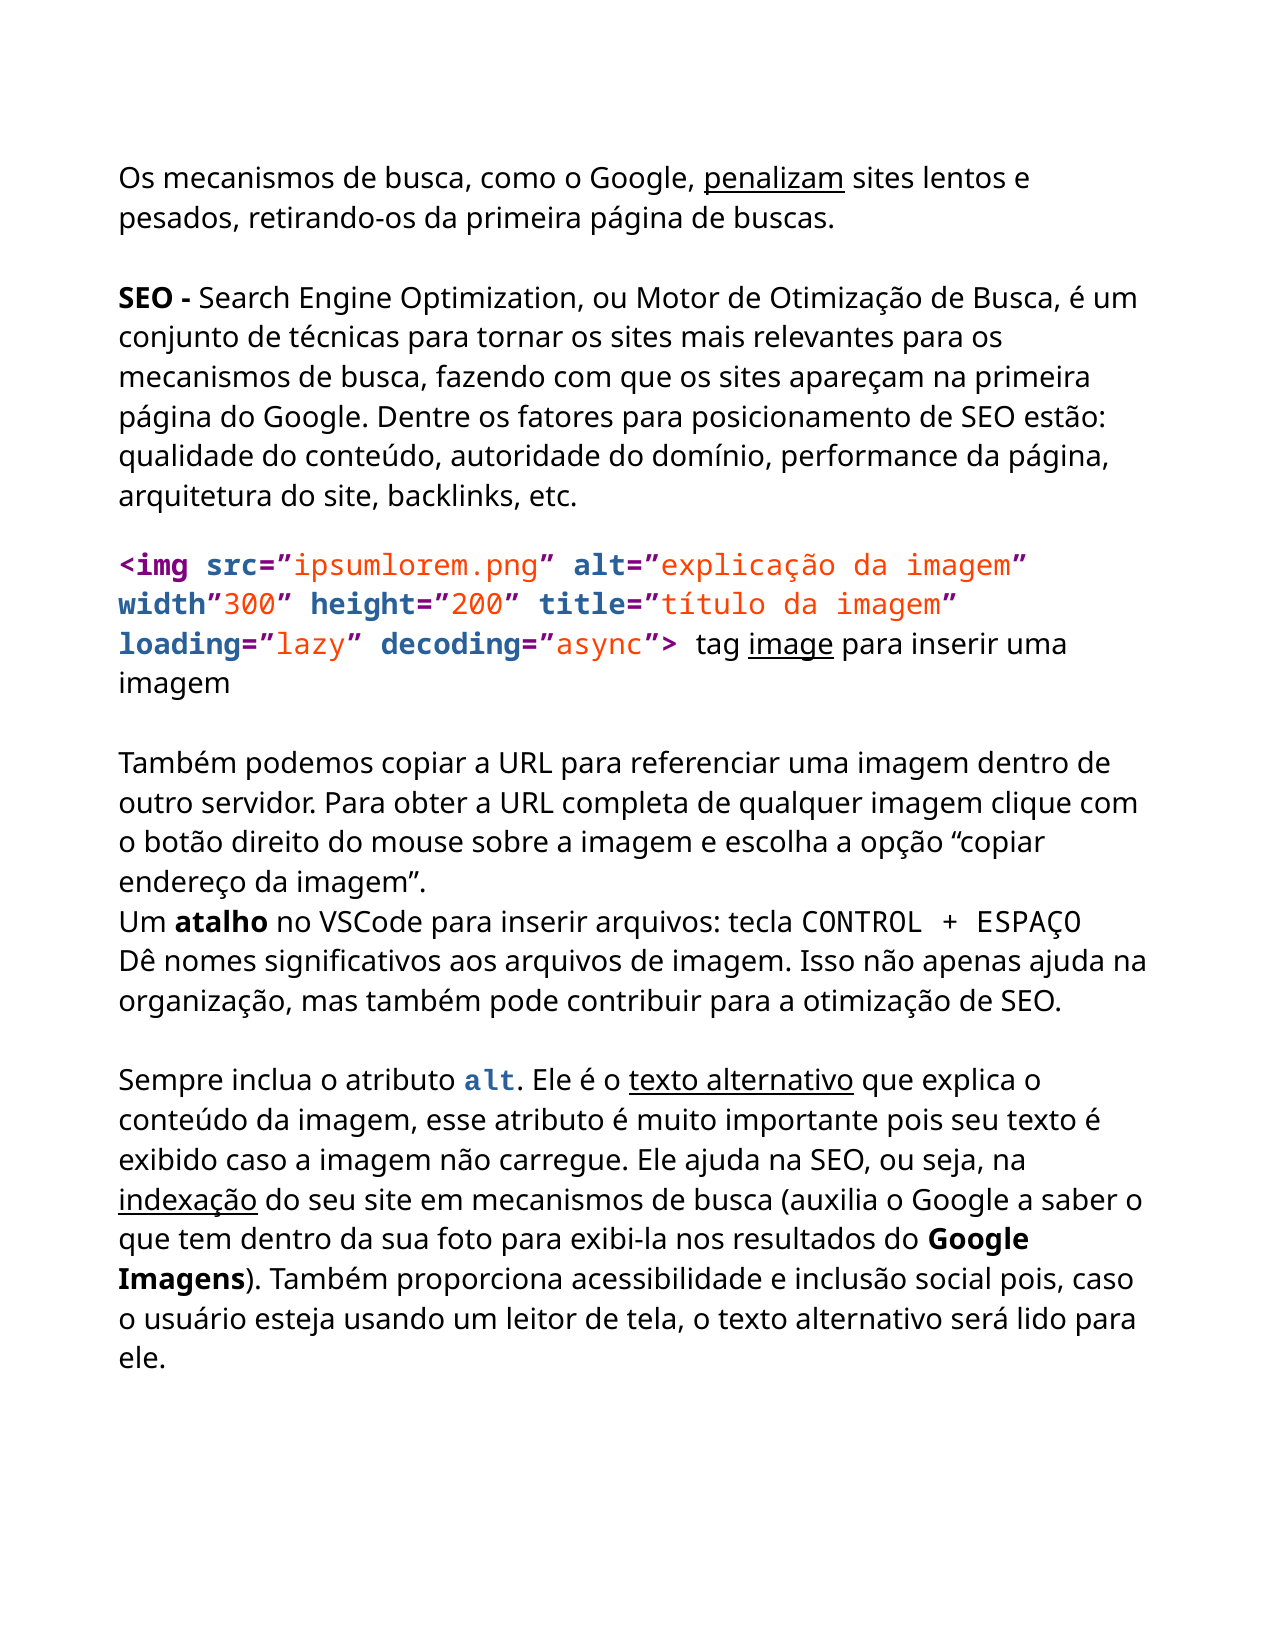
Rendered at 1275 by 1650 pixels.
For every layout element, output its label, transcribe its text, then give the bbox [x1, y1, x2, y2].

text Dê nomes significativos aos arquivos de imagem. Isso não apenas ajuda na organização, mas também pode contribuir para a otimização de SEO. [118, 941, 1157, 1020]
text <img src=”ipsumlorem.png” alt=”explicação da imagem” width”300” height=”200” title=”título da imagem” loading=”lazy” decoding=”async”> tag image para inserir uma imagem [118, 544, 1157, 702]
text Os mecanismos de busca, como o Google, penalizam sites lentos e pesados, retirando-os da primeira página de buscas. [118, 158, 1157, 237]
text Um atalho no VSCode para inserir arquivos: tecla CONTROL + ESPAÇO [118, 901, 1157, 941]
text Sempre inclua o atributo alt. Ele é o texto alternativo que explica o conteúdo da imagem, esse atributo é muito importante pois seu texto é exibido caso a imagem não carregue. Ele ajuda na SEO, ou seja, na indexação do seu site em mecanismos de busca (auxilia o Google a saber o que tem dentro da sua foto para exibi-la nos resultados do Google Imagens). Também proporciona acessibilidade e inclusão social pois, caso o usuário esteja usando um leitor de tela, o texto alternativo será lido para ele. [118, 1060, 1157, 1377]
text Também podemos copiar a URL para referenciar uma imagem dentro de outro servidor. Para obter a URL completa de qualquer imagem clique com o botão direito do mouse sobre a imagem e escolha a opção “copiar endereço da imagem”. [118, 742, 1157, 901]
text SEO - Search Engine Optimization, ou Motor de Otimização de Busca, é um conjunto de técnicas para tornar os sites mais relevantes para os mecanismos de busca, fazendo com que os sites apareçam na primeira página do Google. Dentre os fatores para posicionamento de SEO estão: qualidade do conteúdo, autoridade do domínio, performance da página, arquitetura do site, backlinks, etc. [118, 277, 1157, 515]
